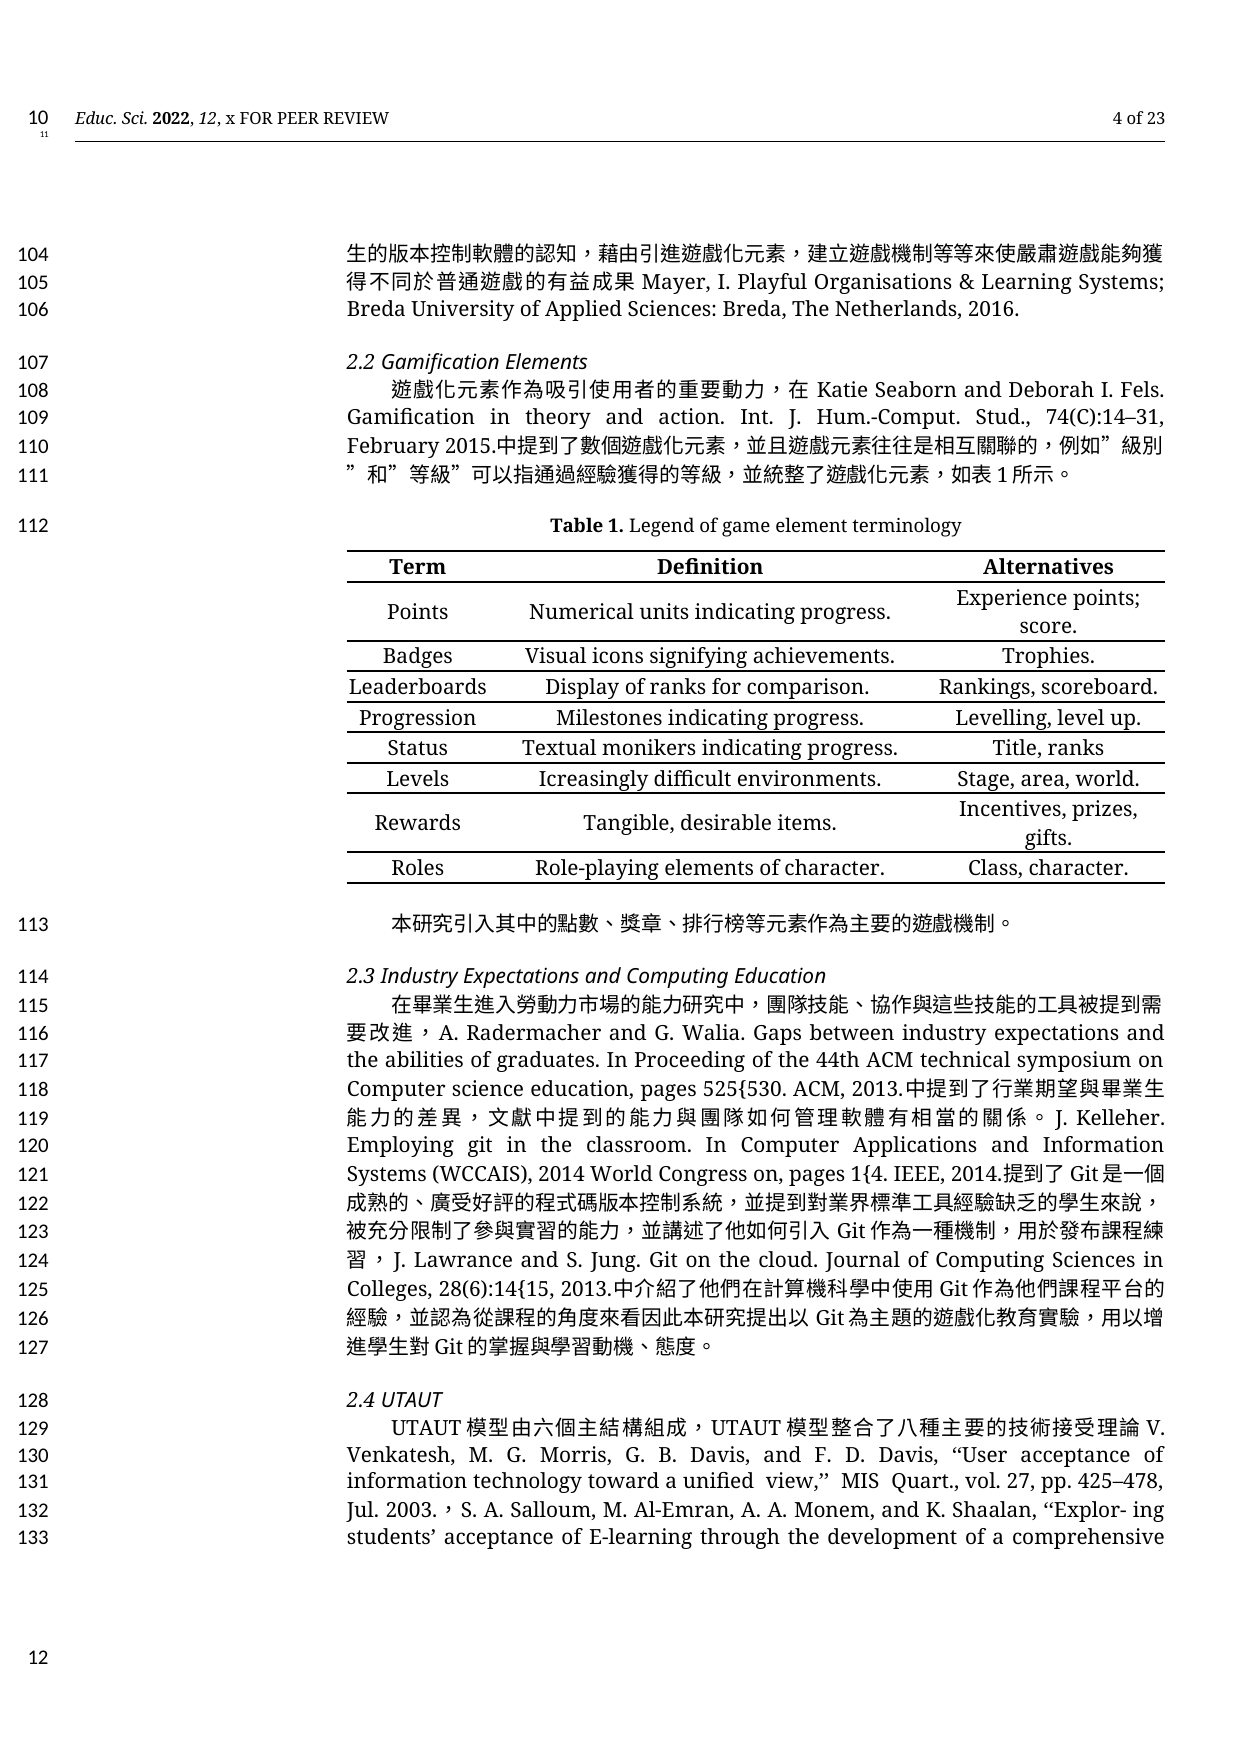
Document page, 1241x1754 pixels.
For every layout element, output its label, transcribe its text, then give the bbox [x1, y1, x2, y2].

table_cell Leaderboards [347, 672, 488, 701]
table_cell Title, ranks [931, 733, 1165, 762]
table_cell Levels [347, 764, 488, 792]
text UTAUT模型由六個主結構組成，UTAUT模型整合了八種主要的技術接受理論[25]，[26]研究了五所大學的學生對數位學習的接受度，UTAUT2模型則整合了技術接受模型（TAM）[27]，結果發現計算機自我效能、計算機遊戲性對電子學習系統的感知易用性有顯著影響， [28]研究了遊戲化對對行動銀行服務的影響，研究結果顯示遊戲化與使用手機銀行服務的意向之間存在直接和強烈的關係。因此對本研究而言，它是最適合我們發展與驗證理論的模型。 [347, 1412, 1165, 1551]
table_cell Points [347, 583, 488, 639]
table_cell Role-playing elements of character. [489, 853, 931, 882]
text 在畢業生進入勞動力市場的能力研究中，團隊技能、協作與這些技能的工具被提到需要改進，[13]中提到了行業期望與畢業生能力的差異，文獻中提到的能力與團隊如何管理軟體有相當的關係。[14]提到了Git是一個成熟的、廣受好評的程式碼版本控制系統，並提到對業界標準工具經驗缺乏的學生來說，被充分限制了參與實習的能力，並講述了他如何引入Git作為一種機制，用於發布課程練習，[15]中介紹了他們在計算機科學中使用Git作為他們課程平台的經驗，並認為從課程的角度來看因此本研究提出以Git為主題的遊戲化教育實驗，用以增進學生對Git的掌握與學習動機、態度。 [347, 989, 1165, 1360]
subtitle 2.3 Industry Expectations and Computing Education [347, 962, 1165, 989]
table_cell Status [347, 733, 488, 762]
table_cell Experience points; score. [931, 583, 1165, 639]
text 遊戲化元素作為吸引使用者的重要動力，在[12]中提到了數個遊戲化元素，並且遊戲元素往往是相互關聯的，例如”級別”和”等級”可以指通過經驗獲得的等級，並統整了遊戲化元素，如表1所示。 [347, 375, 1165, 488]
table_cell Progression [347, 703, 488, 731]
table_cell Levelling, level up. [931, 703, 1165, 731]
subtitle 2.4 UTAUT [347, 1385, 1165, 1412]
table_cell Badges [347, 642, 488, 670]
table_cell Incentives, prizes, gifts. [931, 794, 1165, 851]
table_header Term [347, 552, 488, 581]
table_cell Class, character. [931, 853, 1165, 882]
table_cell Milestones indicating progress. [489, 703, 931, 731]
subtitle 2.2 Gamification Elements [347, 348, 1165, 375]
table_cell Trophies. [931, 642, 1165, 670]
table_cell Rankings, scoreboard. [931, 672, 1165, 701]
text Table 1. Legend of game element terminology [347, 513, 1165, 538]
table_cell Stage, area, world. [931, 764, 1165, 792]
table_header Definition [489, 552, 931, 581]
table_header Alternatives [931, 552, 1165, 581]
table_cell Numerical units indicating progress. [489, 583, 931, 639]
table_cell Display of ranks for comparison. [489, 672, 931, 701]
table_cell Visual icons signifying achievements. [489, 642, 931, 670]
table_cell Icreasingly difficult environments. [489, 764, 931, 792]
text 嚴肅遊戲是應用於嚴肅目的的電腦遊戲，近幾十年來”Serious Game”與”Gamification”都被用於開發用於”嚴肅”目的，兩者的定義不同，嚴肅遊戲以完整的遊戲為基礎，將娛樂作為次要，以教育為中心[6][7]，遊戲化則是將遊戲元素加入到非遊戲的環境之中[8]，但都試圖使用遊戲或遊戲元素來教育和改變行為模式[5]，在教育、健康等環境中教育、鼓勵、說服使用者[9][10]。本研究的主要目的，即是通過嚴肅遊戲，來教育、改變學生的版本控制軟體的認知，藉由引進遊戲化元素，建立遊戲機制等等來使嚴肅遊戲能夠獲得不同於普通遊戲的有益成果[11] [347, 238, 1165, 323]
table_cell Roles [347, 853, 488, 882]
table_cell Rewards [347, 794, 488, 851]
table_cell Textual monikers indicating progress. [489, 733, 931, 762]
text 本研究引入其中的點數、獎章、排行榜等元素作為主要的遊戲機制。 [347, 909, 1165, 937]
table_cell Tangible, desirable items. [489, 794, 931, 851]
